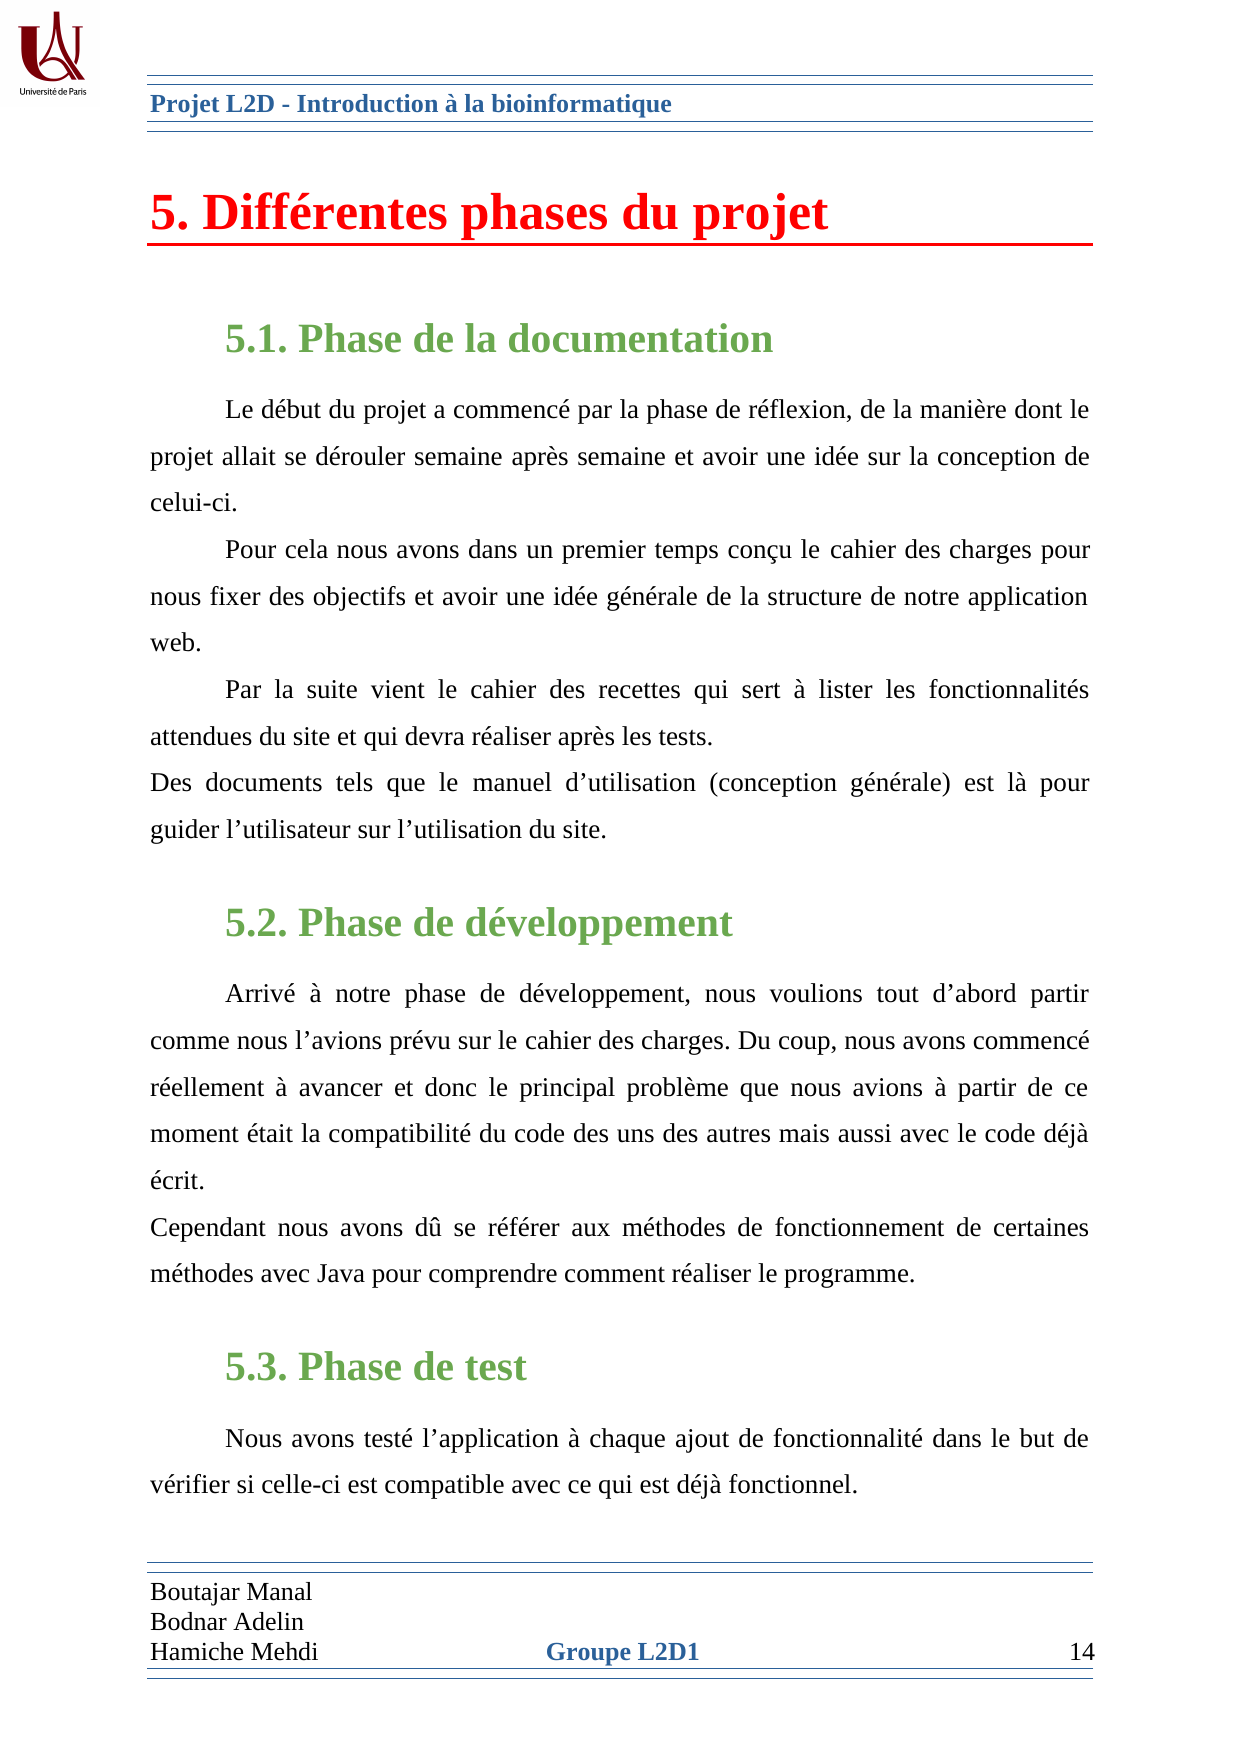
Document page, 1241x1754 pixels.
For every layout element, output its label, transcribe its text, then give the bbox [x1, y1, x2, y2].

text Nous avons testé l’application à chaque ajout de fonctionnalité dans le but de vérifier si celle-ci est compatible avec ce qui est déjà fonctionnel. [150, 1453, 1090, 1500]
text Pour cela nous avons dans un premier temps conçu le cahier des charges pour nous fixer des objectifs et avoir une idée générale de la structure de notre application web. [150, 564, 1090, 580]
text Le début du projet a commencé par la phase de réflexion, de la manière dont le projet allait se dérouler semaine après semaine et avoir une idée sur la conception de celui-ci. [150, 424, 1090, 518]
text Cependant nous avons dû se référer aux méthodes de fonctionnement de certaines méthodes avec Java pour comprendre comment réaliser le programme. [150, 1242, 1090, 1289]
text Par la suite vient le cahier des recettes qui sert à lister les fonctionnalités attendues du site et qui devra réaliser après les tests. [150, 704, 1090, 751]
text Des documents tels que le manuel d’utilisation (conception générale) est là pour guider l’utilisateur sur l’utilisation du site. [150, 798, 1090, 844]
subtitle 5. Différentes phases du projet [147, 178, 1093, 243]
picture [0, 0, 101, 107]
text Arrivé à notre phase de développement, nous voulions tout d’abord partir comme nous l’avions prévu sur le cahier des charges. Du coup, nous avons commencé réellement à avancer et donc le principal problème que nous avions à partir de ce moment était la compatibilité du code des uns des autres mais aussi avec le code déjà écrit. [150, 1009, 1090, 1024]
text Arrivé à notre phase de développement, nous voulions tout d’abord partir comme nous l’avions prévu sur le cahier des charges. Du coup, nous avons commencé réellement à avancer et donc le principal problème que nous avions à partir de ce moment était la compatibilité du code des uns des autres mais aussi avec le code déjà écrit. [150, 1149, 1090, 1195]
text Pour cela nous avons dans un premier temps conçu le cahier des charges pour nous fixer des objectifs et avoir une idée générale de la structure de notre application web. [150, 611, 1090, 658]
text Arrivé à notre phase de développement, nous voulions tout d’abord partir comme nous l’avions prévu sur le cahier des charges. Du coup, nous avons commencé réellement à avancer et donc le principal problème que nous avions à partir de ce moment était la compatibilité du code des uns des autres mais aussi avec le code déjà écrit. [150, 1055, 1090, 1071]
subtitle 5.3. Phase de test [150, 1342, 1090, 1390]
text Arrivé à notre phase de développement, nous voulions tout d’abord partir comme nous l’avions prévu sur le cahier des charges. Du coup, nous avons commencé réellement à avancer et donc le principal problème que nous avions à partir de ce moment était la compatibilité du code des uns des autres mais aussi avec le code déjà écrit. [150, 1102, 1090, 1118]
subtitle 5.2. Phase de développement [150, 897, 1090, 945]
subtitle 5.1. Phase de la documentation [150, 313, 1090, 361]
